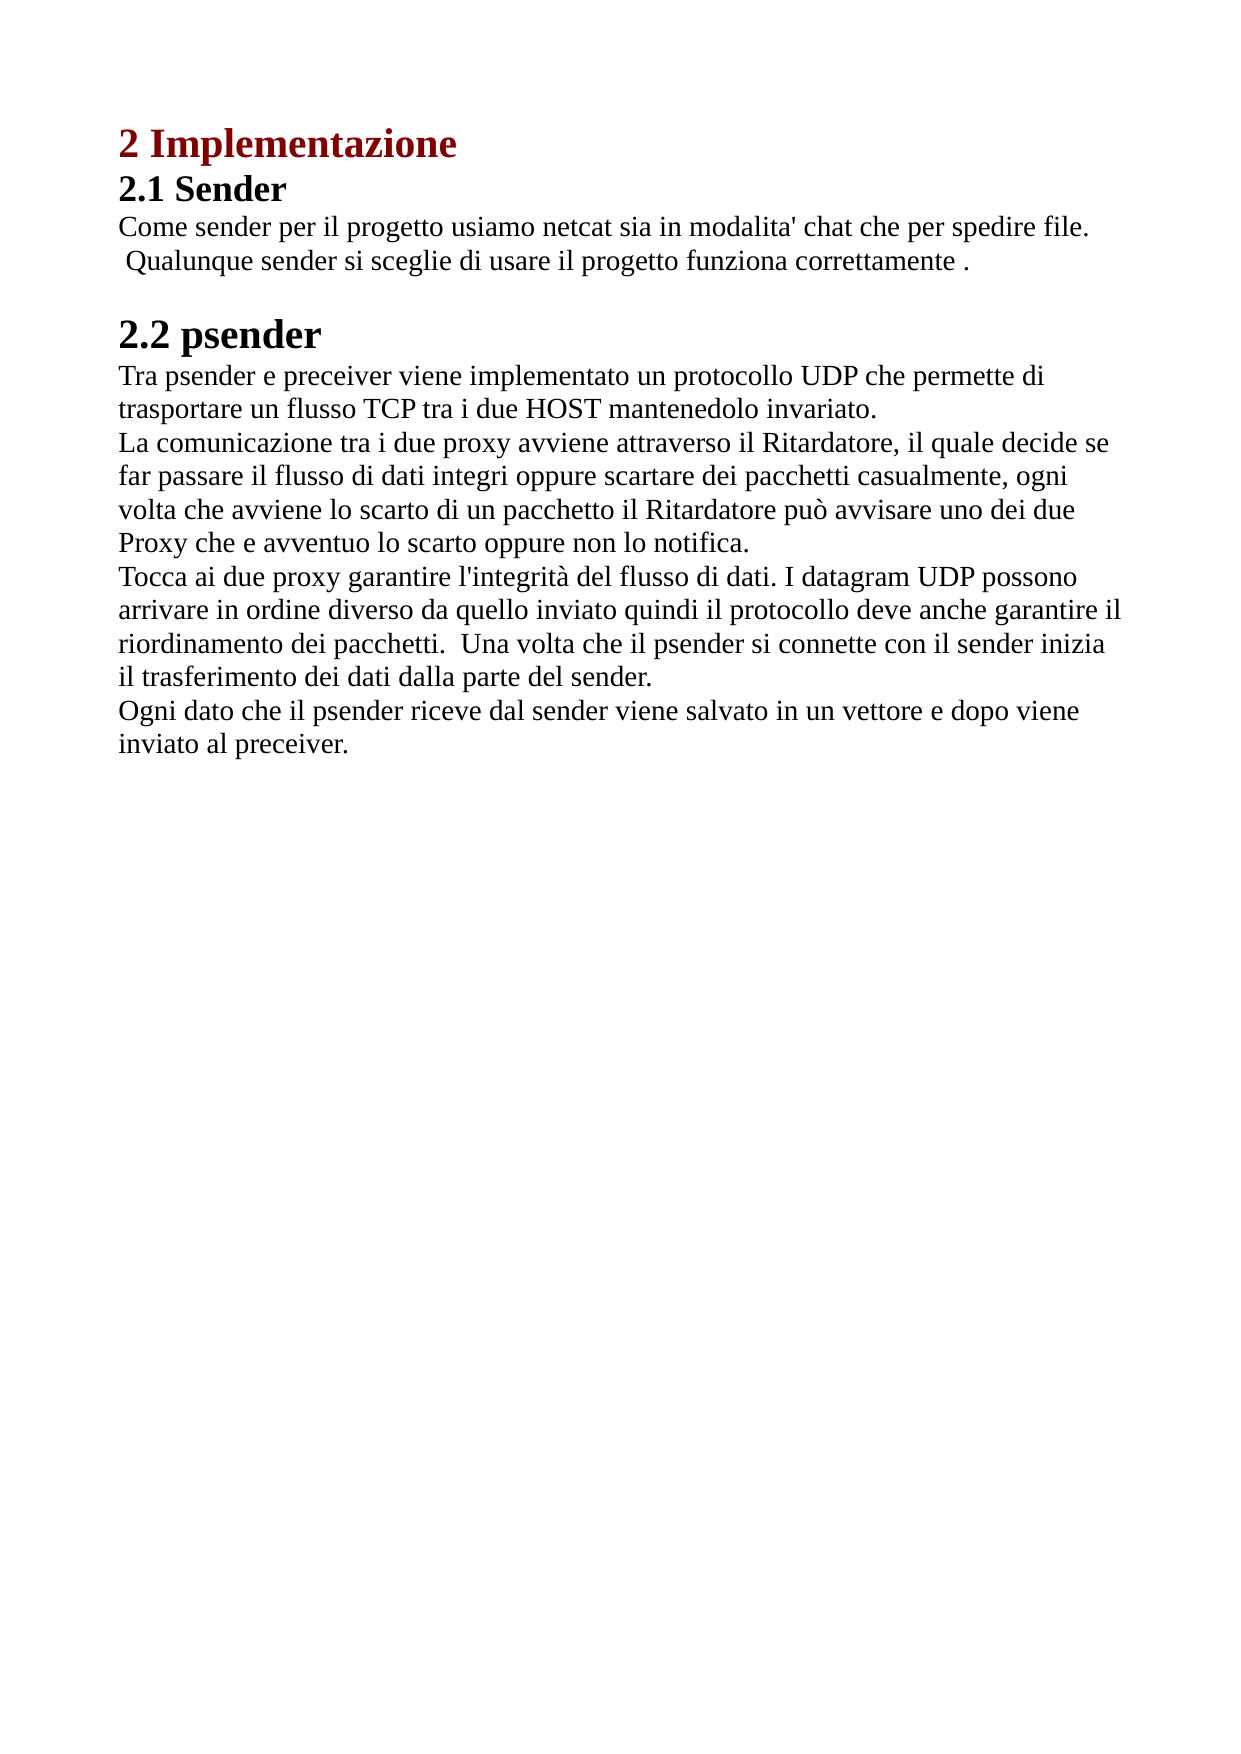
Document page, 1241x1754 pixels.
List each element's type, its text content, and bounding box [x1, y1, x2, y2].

text Qualunque sender si sceglie di usare il progetto funziona correttamente . [118, 243, 1122, 276]
text Tra psender e preceiver viene implementato un protocollo UDP che permette di trasportare un flusso TCP tra i due HOST mantenedolo invariato. [118, 358, 1122, 425]
text 2.1 Sender [118, 166, 1122, 209]
text 2.2 psender [118, 310, 1122, 358]
text Tocca ai due proxy garantire l'integrità del flusso di dati. I datagram UDP possono arrivare in ordine diverso da quello inviato quindi il protocollo deve anche garantire il riordinamento dei pacchetti. Una volta che il psender si connette con il sender inizia il trasferimento dei dati dalla parte del sender. [118, 559, 1122, 693]
text Come sender per il progetto usiamo netcat sia in modalita' chat che per spedire file. [118, 209, 1122, 243]
text Ogni dato che il psender riceve dal sender viene salvato in un vettore e dopo viene inviato al preceiver. [118, 693, 1122, 760]
text La comunicazione tra i due proxy avviene attraverso il Ritardatore, il quale decide se far passare il flusso di dati integri oppure scartare dei pacchetti casualmente, ogni volta che avviene lo scarto di un pacchetto il Ritardatore può avvisare uno dei due Proxy che e avventuo lo scarto oppure non lo notifica. [118, 425, 1122, 559]
text 2 Implementazione [118, 118, 1122, 166]
